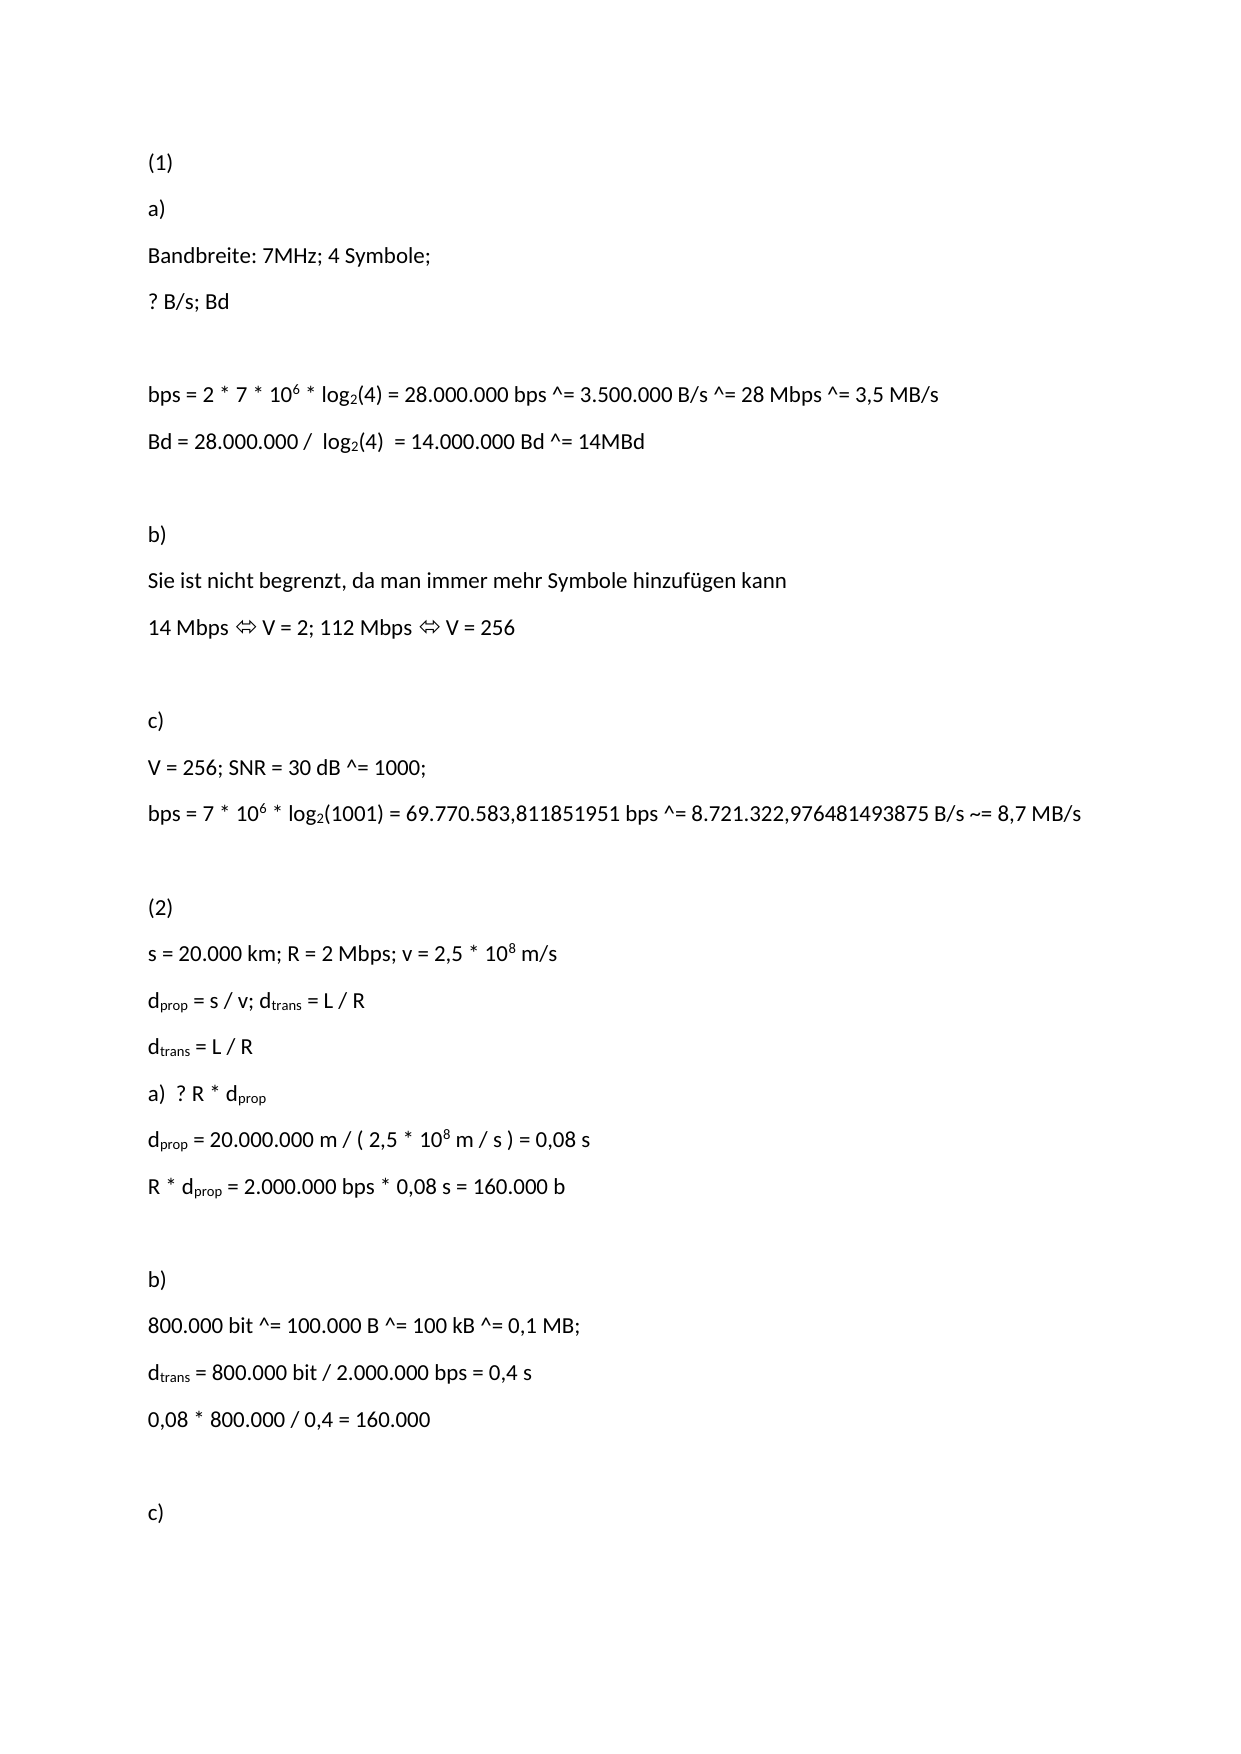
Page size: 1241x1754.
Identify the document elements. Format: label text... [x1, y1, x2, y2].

text dprop = s / v; dtrans = L / R [148, 986, 1093, 1014]
text dprop = 20.000.000 m / ( 2,5 * 108 m / s ) = 0,08 s [148, 1125, 1093, 1153]
text 14 Mbps  V = 2; 112 Mbps  V = 256 [148, 613, 1093, 641]
text c) [148, 706, 1093, 734]
text c) [148, 1498, 1093, 1526]
text 0,08 * 800.000 / 0,4 = 160.000 [148, 1405, 1093, 1433]
text (1) [148, 148, 1093, 176]
text R * dprop = 2.000.000 bps * 0,08 s = 160.000 b [148, 1172, 1093, 1200]
text dtrans = L / R [148, 1032, 1093, 1060]
text b) [148, 520, 1093, 548]
text ? B/s; Bd [148, 287, 1093, 315]
text (2) [148, 893, 1093, 921]
text bps = 7 * 106 * log2(1001) = 69.770.583,811851951 bps ^= 8.721.322,976481493875 B/s ~= 8,7 MB/s [148, 799, 1093, 827]
text bps = 2 * 7 * 106 * log2(4) = 28.000.000 bps ^= 3.500.000 B/s ^= 28 Mbps ^= 3,5 MB/s [148, 380, 1093, 408]
text b) [148, 1265, 1093, 1293]
text 800.000 bit ^= 100.000 B ^= 100 kB ^= 0,1 MB; [148, 1312, 1093, 1340]
text a) [148, 194, 1093, 222]
text Bandbreite: 7MHz; 4 Symbole; [148, 241, 1093, 269]
text a) ? R * dprop [148, 1079, 1093, 1107]
text V = 256; SNR = 30 dB ^= 1000; [148, 753, 1093, 781]
text Sie ist nicht begrenzt, da man immer mehr Symbole hinzufügen kann [148, 567, 1093, 595]
text dtrans = 800.000 bit / 2.000.000 bps = 0,4 s [148, 1358, 1093, 1386]
text Bd = 28.000.000 / log2(4) = 14.000.000 Bd ^= 14MBd [148, 427, 1093, 455]
text s = 20.000 km; R = 2 Mbps; v = 2,5 * 108 m/s [148, 939, 1093, 967]
